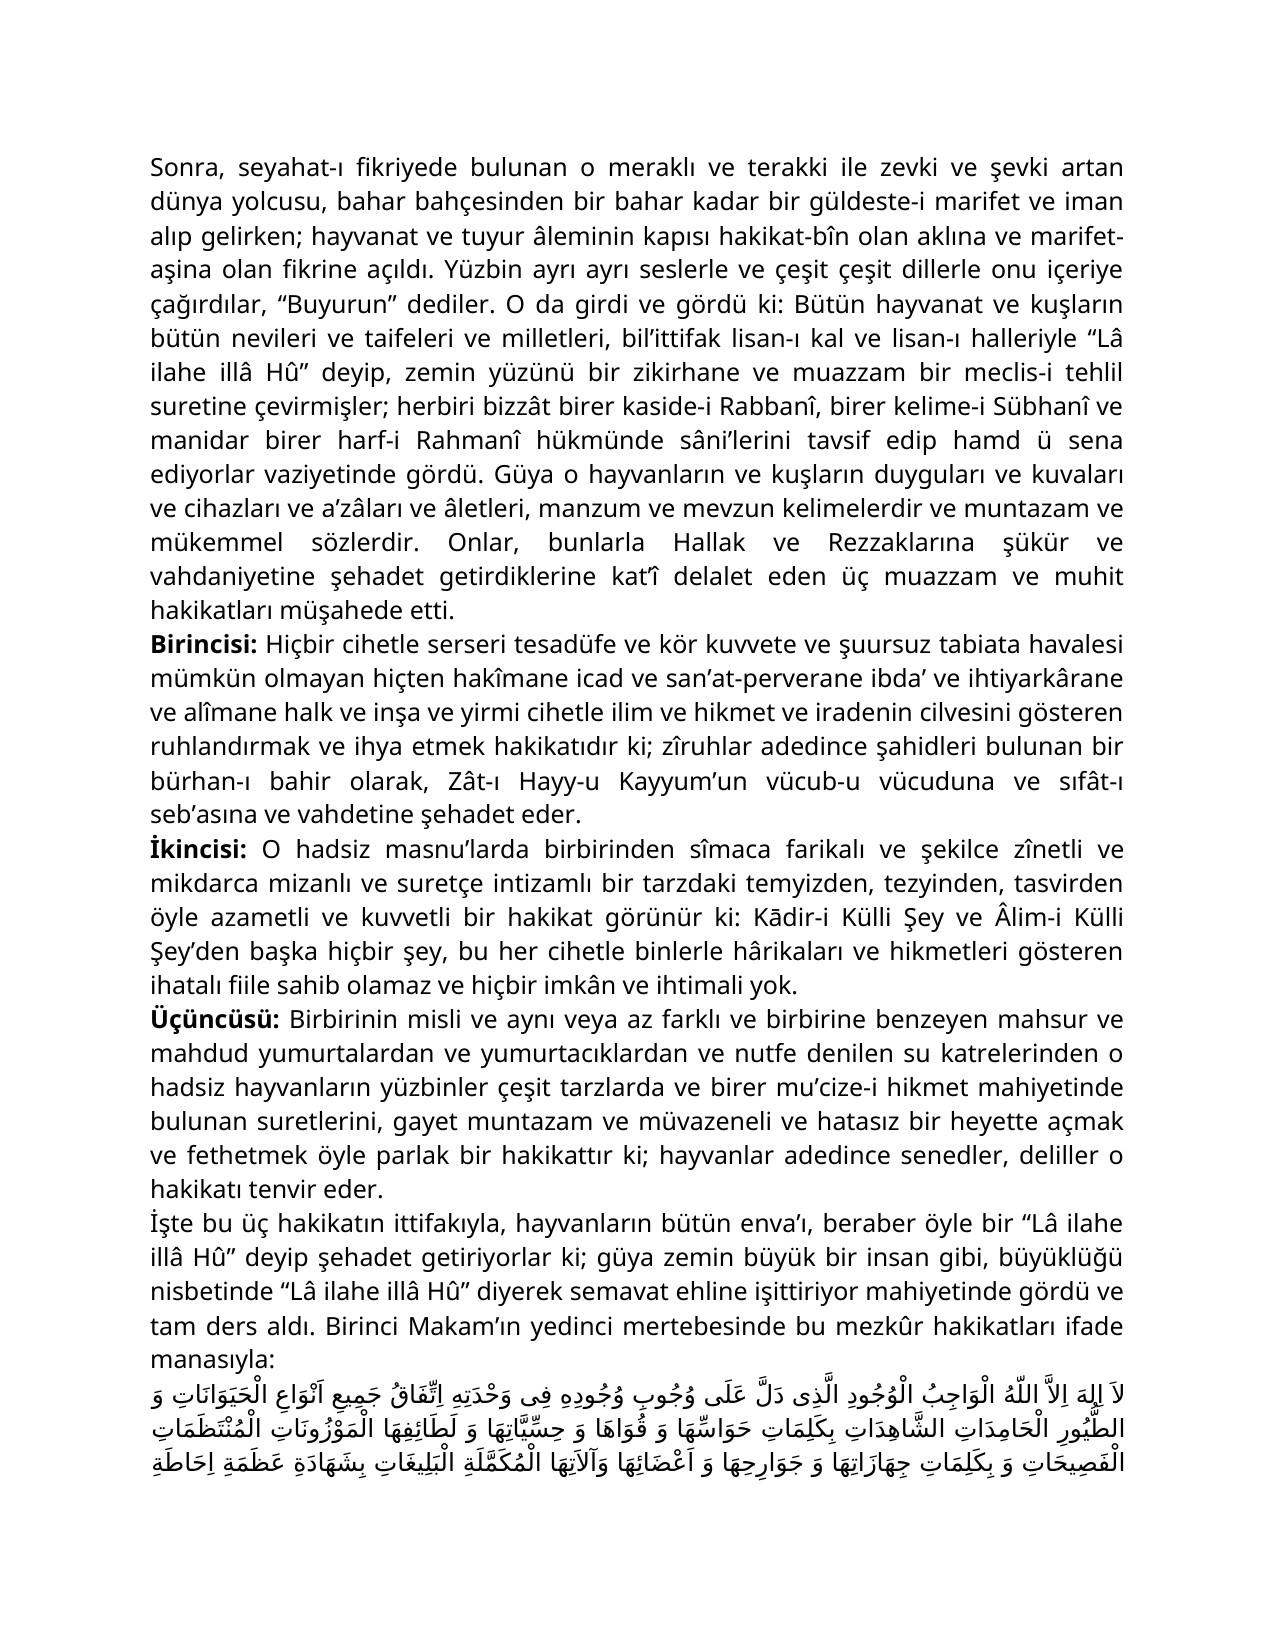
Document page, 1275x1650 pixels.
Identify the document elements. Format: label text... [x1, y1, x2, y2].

text İşte bu üç hakikatın ittifakıyla, hayvanların bütün enva’ı, beraber öyle bir “Lâ ilahe illâ Hû” deyip şehadet getiriyorlar ki; güya zemin büyük bir insan gibi, büyüklüğü nisbetinde “Lâ ilahe illâ Hû” diyerek semavat ehline işittiriyor mahiyetinde gördü ve tam ders aldı. Birinci Makam’ın yedinci mertebesinde bu mezkûr hakikatları ifade manasıyla: [150, 1206, 1125, 1376]
text İkincisi: O hadsiz masnu’larda birbirinden sîmaca farikalı ve şekilce zînetli ve mikdarca mizanlı ve suretçe intizamlı bir tarzdaki temyizden, tezyinden, tasvirden öyle azametli ve kuvvetli bir hakikat görünür ki: Kādir-i Külli Şey ve Âlim-i Külli Şey’den başka hiçbir şey, bu her cihetle binlerle hârikaları ve hikmetleri gösteren ihatalı fiile sahib olamaz ve hiçbir imkân ve ihtimali yok. [150, 831, 1125, 1002]
text Sonra, seyahat-ı fikriyede bulunan o meraklı ve terakki ile zevki ve şevki artan dünya yolcusu, bahar bahçesinden bir bahar kadar bir güldeste-i marifet ve iman alıp gelirken; hayvanat ve tuyur âleminin kapısı hakikat-bîn olan aklına ve marifet-aşina olan fikrine açıldı. Yüzbin ayrı ayrı seslerle ve çeşit çeşit dillerle onu içeriye çağırdılar, “Buyurun” dediler. O da girdi ve gördü ki: Bütün hayvanat ve kuşların bütün nevileri ve taifeleri ve milletleri, bil’ittifak lisan-ı kal ve lisan-ı halleriyle “Lâ ilahe illâ Hû” deyip, zemin yüzünü bir zikirhane ve muazzam bir meclis-i tehlil suretine çevirmişler; herbiri bizzât birer kaside-i Rabbanî, birer kelime-i Sübhanî ve manidar birer harf-i Rahmanî hükmünde sâni’lerini tavsif edip hamd ü sena ediyorlar vaziyetinde gördü. Güya o hayvanların ve kuşların duyguları ve kuvaları ve cihazları ve a’zâları ve âletleri, manzum ve mevzun kelimelerdir ve muntazam ve mükemmel sözlerdir. Onlar, bunlarla Hallak ve Rezzaklarına şükür ve vahdaniyetine şehadet getirdiklerine kat’î delalet eden üç muazzam ve muhit hakikatları müşahede etti. [150, 150, 1125, 627]
text لاَ اِلهَ اِلاَّ اللّهُ الْوَاجِبُ الْوُجُودِ الَّذِى دَلَّ عَلَى وُجُوبِ وُجُودِهِ فِى وَحْدَتِهِ اِتِّفَاقُ جَمِيعِ اَنْوَاعِ الْحَيَوَانَاتِ وَ الطُّيُورِ الْحَامِدَاتِ الشَّاهِدَاتِ بِكَلِمَاتِ حَوَاسِّهَا وَ قُوَاهَا وَ حِسِّيَّاتِهَا وَ لَطَائِفِهَا الْمَوْزُونَاتِ الْمُنْتَظَمَاتِ الْفَصِيحَاتِ وَ بِكَلِمَاتِ جِهَازَاتِهَا وَ جَوَارِحِهَا وَ اَعْضَائِهَا وَآلاَتِهَا الْمُكَمَّلَةِ الْبَلِيغَاتِ بِشَهَادَةِ عَظَمَةِ اِحَاطَةِ حَقِيقَةِ الاِيجَادِ وَ الصُّنْعِ وَ اْلاِبْدَاعِ بِاْلاِرَادَةِ وَ حَقِيقَةِ التَّمْيِيزِ وَ التَّزْيِينِ بِالْقَصْدِ وَ حَقِيقَةِ التَّقْدِيرِ وَ التَّصْوِيرِ بِالْحِكْمَةِ مَعَ قَطْعِيَّةِ دَلاَلَةِ حَقِيقَةِ فَتْحِ جَمِيعِ صُوَرِهَا الْمُنْتَظَمَةِ الْمُتَخَالِفَةِ الْمُتَنَوِّعَةِ الْغَيْرِ الْمَحْصُورَةِ مِنْ بَيْضَاتٍ وَ قَطَرَاتٍ مُتَمَاثِلَةٍ مُتَشَابِهَةٍ مَحْصُورَةٍ مَحْدُودَةٍ ❊ [150, 1376, 1125, 1478]
text Birincisi: Hiçbir cihetle serseri tesadüfe ve kör kuvvete ve şuursuz tabiata havalesi mümkün olmayan hiçten hakîmane icad ve san’at-perverane ibda’ ve ihtiyarkârane ve alîmane halk ve inşa ve yirmi cihetle ilim ve hikmet ve iradenin cilvesini gösteren ruhlandırmak ve ihya etmek hakikatıdır ki; zîruhlar adedince şahidleri bulunan bir bürhan-ı bahir olarak, Zât-ı Hayy-u Kayyum’un vücub-u vücuduna ve sıfât-ı seb’asına ve vahdetine şehadet eder. [150, 627, 1125, 831]
text Üçüncüsü: Birbirinin misli ve aynı veya az farklı ve birbirine benzeyen mahsur ve mahdud yumurtalardan ve yumurtacıklardan ve nutfe denilen su katrelerinden o hadsiz hayvanların yüzbinler çeşit tarzlarda ve birer mu’cize-i hikmet mahiyetinde bulunan suretlerini, gayet muntazam ve müvazeneli ve hatasız bir heyette açmak ve fethetmek öyle parlak bir hakikattır ki; hayvanlar adedince senedler, deliller o hakikatı tenvir eder. [150, 1002, 1125, 1206]
